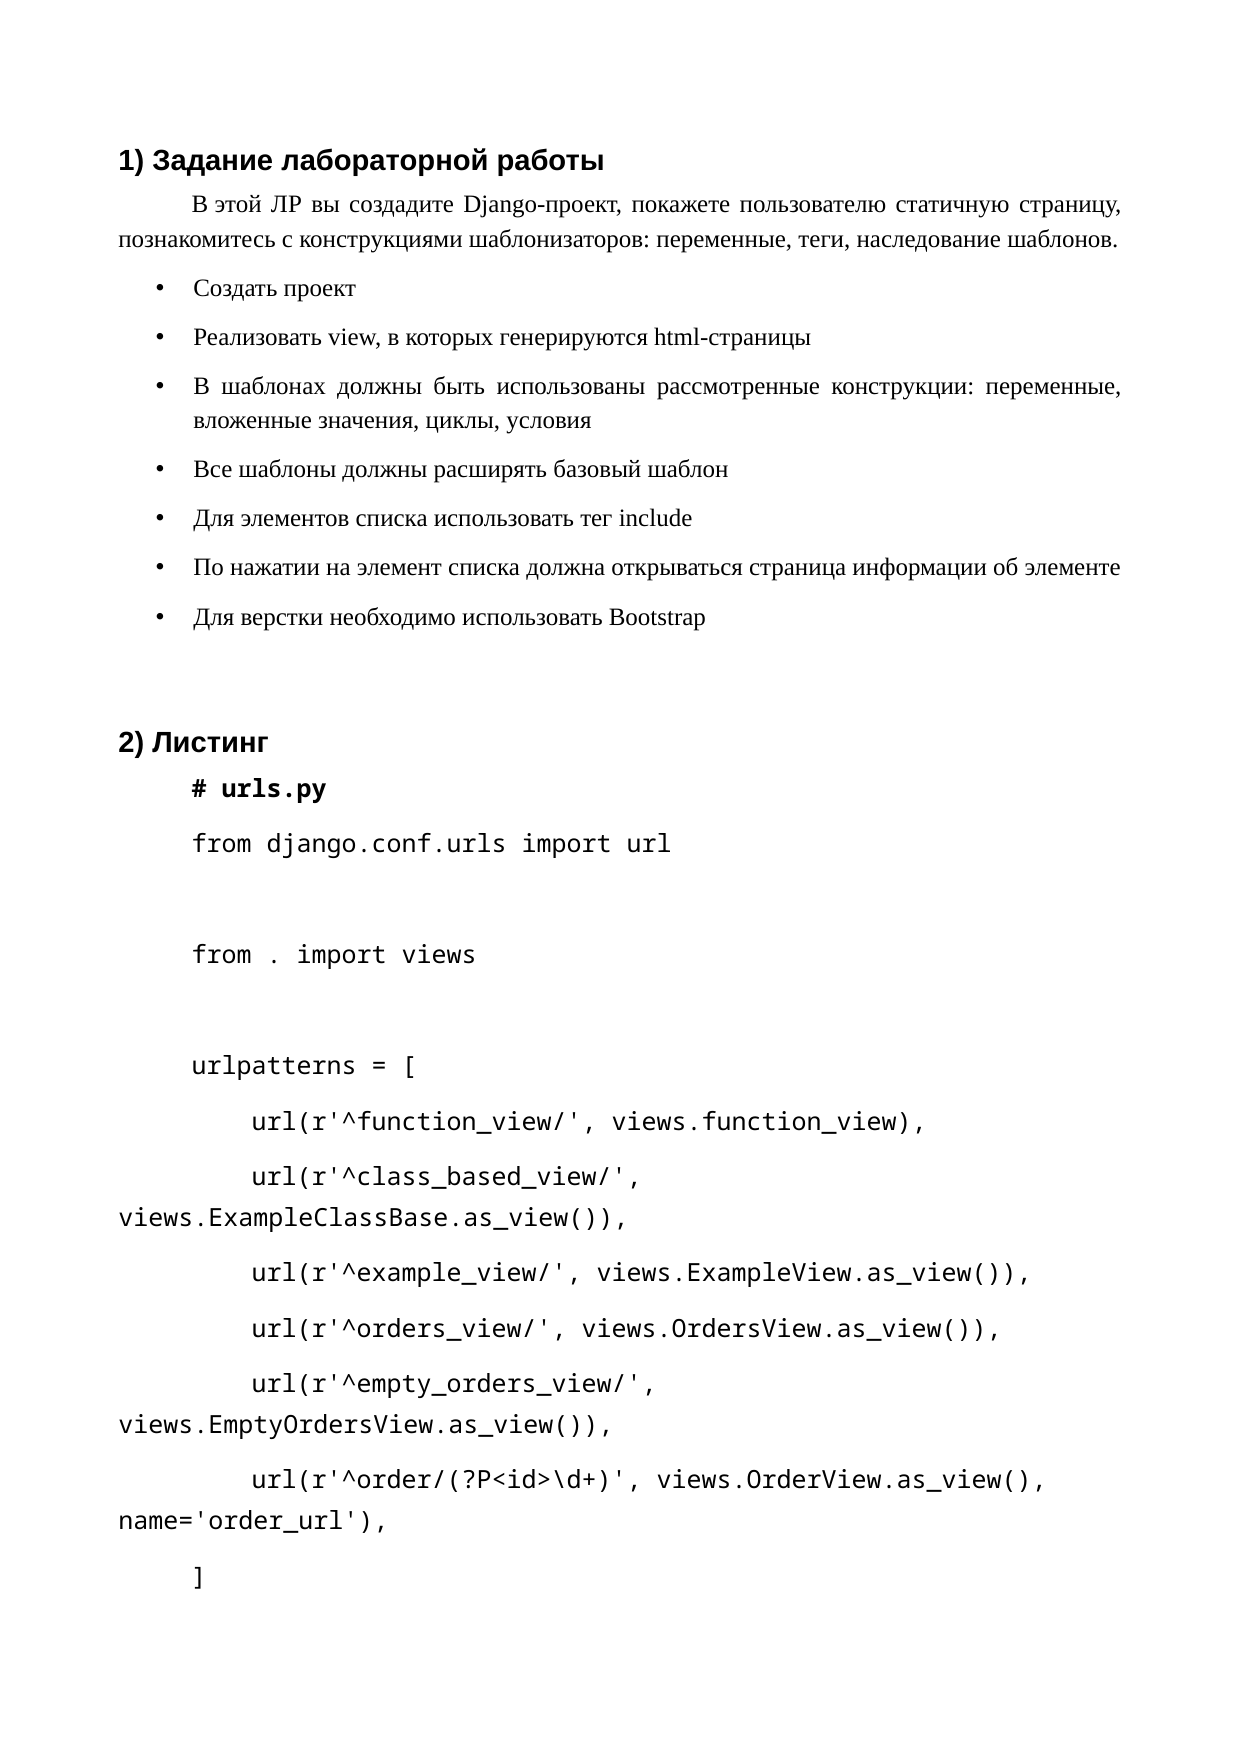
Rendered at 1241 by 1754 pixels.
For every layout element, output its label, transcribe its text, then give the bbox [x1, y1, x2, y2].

subtitle 2) Листинг [118, 725, 1122, 758]
list В шаблонах должны быть использованы рассмотренные конструкции: переменные, вложенные значения, циклы, условия [156, 371, 1122, 434]
list Создать проект [156, 273, 1122, 301]
list Реализовать view, в которых генерируются html-страницы [156, 322, 1122, 351]
list По нажатии на элемент списка должна открываться страница информации об элементе [156, 552, 1122, 581]
subtitle 1) Задание лабораторной работы [118, 143, 1122, 177]
text url(r'^empty_orders_view/', views.EmptyOrdersView.as_view()), [118, 1366, 1122, 1441]
list Для элементов списка использовать тег include [156, 503, 1122, 532]
list Все шаблоны должны расширять базовый шаблон [156, 454, 1122, 483]
text from . import views [118, 937, 1122, 971]
text url(r'^orders_view/', views.OrdersView.as_view()), [118, 1310, 1122, 1344]
text url(r'^order/(?P<id>\d+)', views.OrderView.as_view(), name='order_url'), [118, 1462, 1122, 1537]
list Для верстки необходимо использовать Bootstrap [156, 602, 1122, 630]
text url(r'^function_view/', views.function_view), [118, 1103, 1122, 1137]
text В этой ЛР вы создадите Django-проект, покажете пользователю статичную страницу, познакомитесь с конструкциями шаблонизаторов: переменные, теги, наследование шаблонов. [118, 189, 1122, 252]
text # urls.py [118, 771, 1122, 805]
text ] [118, 1558, 1122, 1592]
text url(r'^class_based_view/', views.ExampleClassBase.as_view()), [118, 1159, 1122, 1233]
text urlpatterns = [ [118, 1048, 1122, 1082]
text url(r'^example_view/', views.ExampleView.as_view()), [118, 1255, 1122, 1289]
text from django.conf.urls import url [118, 826, 1122, 860]
